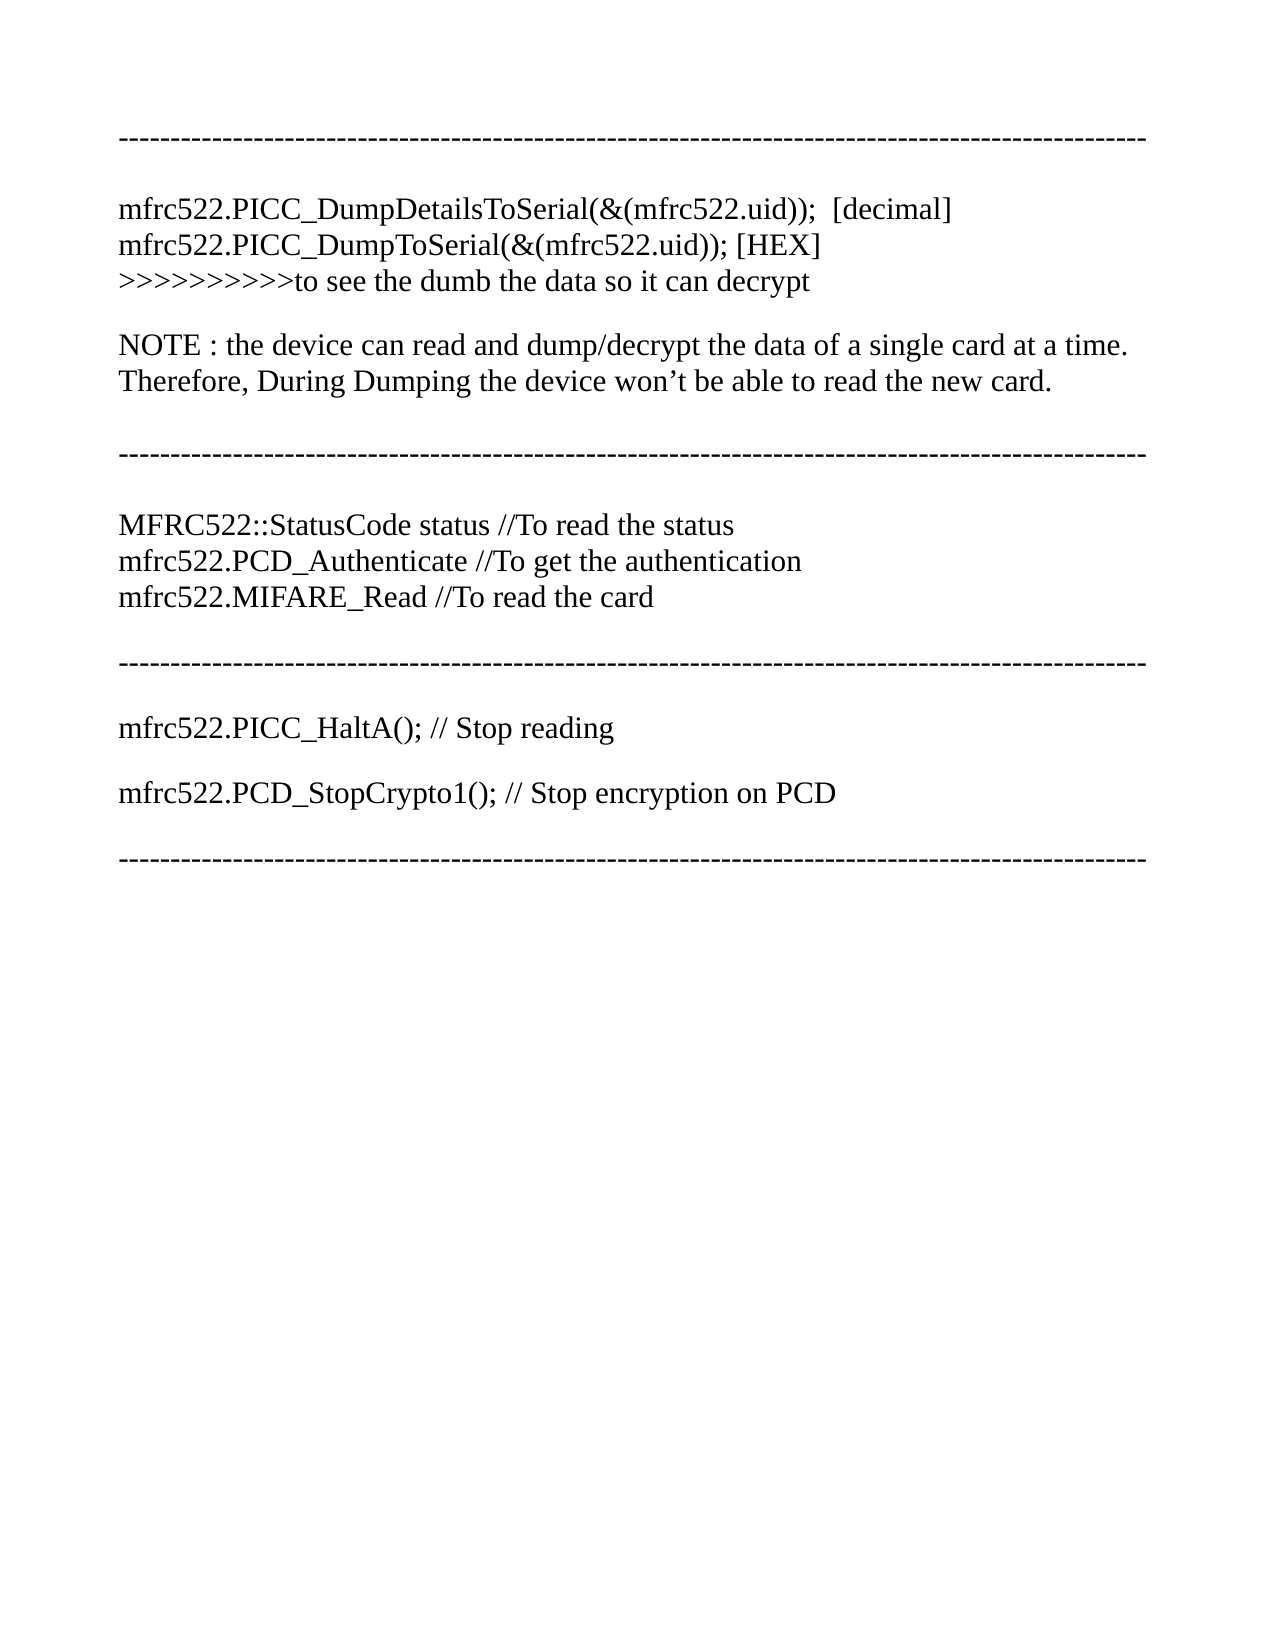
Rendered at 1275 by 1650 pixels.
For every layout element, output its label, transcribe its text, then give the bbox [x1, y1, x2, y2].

text mfrc522.PCD_Authenticate //To get the authentication [118, 542, 1157, 578]
text MFRC522::StatusCode status //To read the status [118, 506, 1157, 542]
text mfrc522.PICC_HaltA(); // Stop reading [118, 709, 1157, 745]
text --------------------------------------------------------------------------------------------------- [118, 118, 1157, 154]
text --------------------------------------------------------------------------------------------------- [118, 643, 1157, 679]
text NOTE : the device can read and dump/decrypt the data of a single card at a time. Therefore, During Dumping the device won’t be able to read the new card. [118, 327, 1157, 398]
text mfrc522.PICC_DumpDetailsToSerial(&(mfrc522.uid)); [decimal] [118, 190, 1157, 226]
text mfrc522.PICC_DumpToSerial(&(mfrc522.uid)); [HEX] [118, 226, 1157, 262]
text --------------------------------------------------------------------------------------------------- [118, 434, 1157, 470]
text mfrc522.PCD_StopCrypto1(); // Stop encryption on PCD [118, 774, 1157, 810]
text >>>>>>>>>>to see the dumb the data so it can decrypt [118, 262, 1157, 298]
text mfrc522.MIFARE_Read //To read the card [118, 578, 1157, 614]
text --------------------------------------------------------------------------------------------------- [118, 840, 1157, 876]
